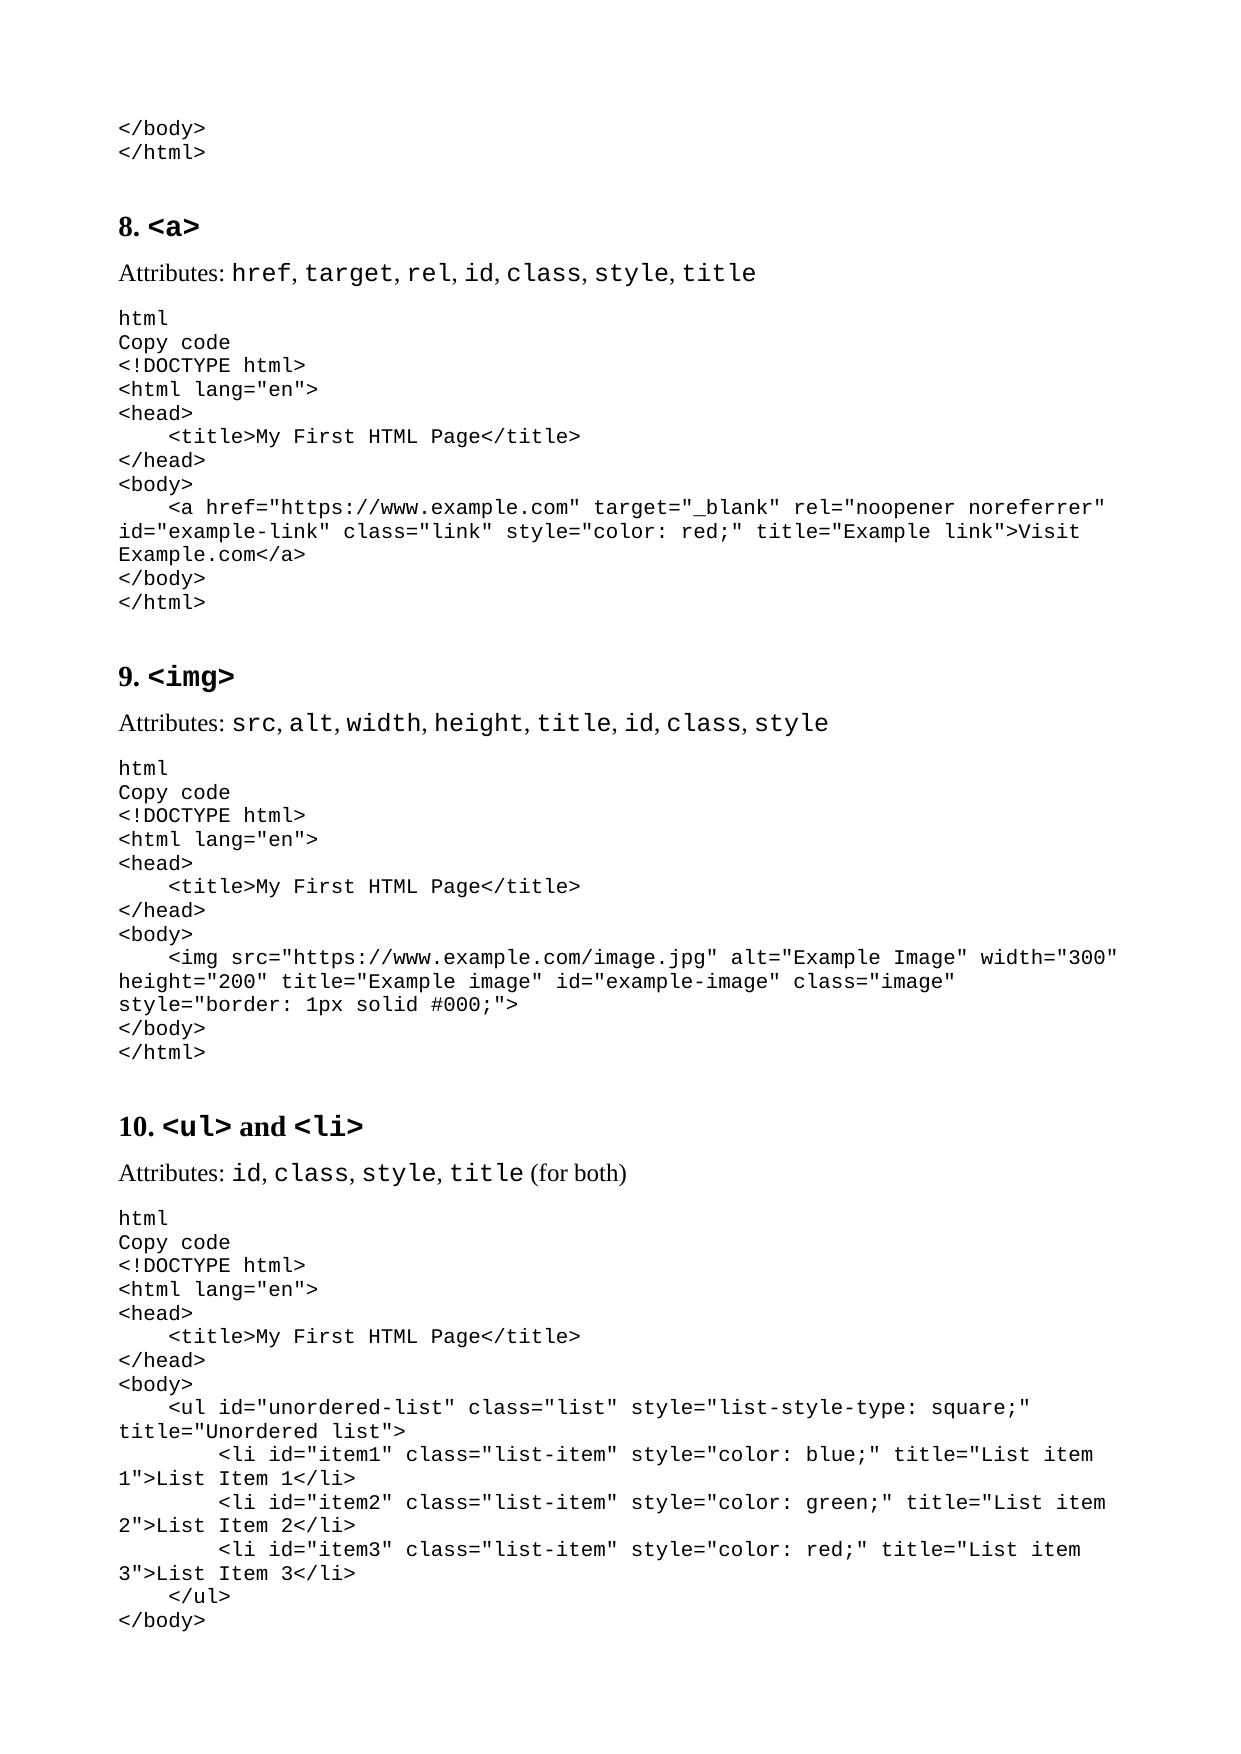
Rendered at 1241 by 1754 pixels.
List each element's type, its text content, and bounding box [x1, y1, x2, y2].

text <a href="https://www.example.com" target="_blank" rel="noopener noreferrer" id="example-link" class="link" style="color: red;" title="Example link">Visit Example.com</a> [118, 497, 1122, 568]
text <body> [118, 923, 1122, 947]
text <head> [118, 403, 1122, 426]
text <head> [118, 1303, 1122, 1326]
text <title>My First HTML Page</title> [118, 1326, 1122, 1350]
text </body> [118, 1018, 1122, 1042]
text <ul id="unordered-list" class="list" style="list-style-type: square;" title="Unordered list"> [118, 1397, 1122, 1444]
text <li id="item2" class="list-item" style="color: green;" title="List item 2">List Item 2</li> [118, 1492, 1122, 1539]
text <html lang="en"> [118, 379, 1122, 403]
text <!DOCTYPE html> [118, 1255, 1122, 1279]
text <title>My First HTML Page</title> [118, 426, 1122, 450]
text <li id="item3" class="list-item" style="color: red;" title="List item 3">List Item 3</li> [118, 1539, 1122, 1586]
text <title>My First HTML Page</title> [118, 876, 1122, 900]
text <!DOCTYPE html> [118, 355, 1122, 379]
text Attributes: href, target, rel, id, class, style, title [118, 258, 1122, 289]
subtitle 10. <ul> and <li> [118, 1109, 1122, 1146]
text html [118, 308, 1122, 332]
subtitle 9. <img> [118, 659, 1122, 696]
text </html> [118, 592, 1122, 615]
text <body> [118, 473, 1122, 497]
text Attributes: id, class, style, title (for both) [118, 1158, 1122, 1189]
subtitle 8. <a> [118, 209, 1122, 246]
text </head> [118, 450, 1122, 473]
text </ul> [118, 1586, 1122, 1610]
text <html lang="en"> [118, 1279, 1122, 1303]
text </html> [118, 142, 1122, 165]
text </head> [118, 900, 1122, 923]
text Copy code [118, 332, 1122, 355]
text html [118, 1208, 1122, 1232]
text <html lang="en"> [118, 829, 1122, 853]
text <li id="item1" class="list-item" style="color: blue;" title="List item 1">List Item 1</li> [118, 1444, 1122, 1492]
text </body> [118, 118, 1122, 142]
text </body> [118, 1610, 1122, 1634]
text Attributes: src, alt, width, height, title, id, class, style [118, 708, 1122, 739]
text </head> [118, 1350, 1122, 1373]
text html [118, 758, 1122, 782]
text Copy code [118, 1232, 1122, 1255]
text Copy code [118, 782, 1122, 805]
text <!DOCTYPE html> [118, 805, 1122, 829]
text </html> [118, 1042, 1122, 1065]
text <body> [118, 1373, 1122, 1397]
text <img src="https://www.example.com/image.jpg" alt="Example Image" width="300" height="200" title="Example image" id="example-image" class="image" style="border: 1px solid #000;"> [118, 947, 1122, 1018]
text <head> [118, 853, 1122, 876]
text </body> [118, 568, 1122, 592]
